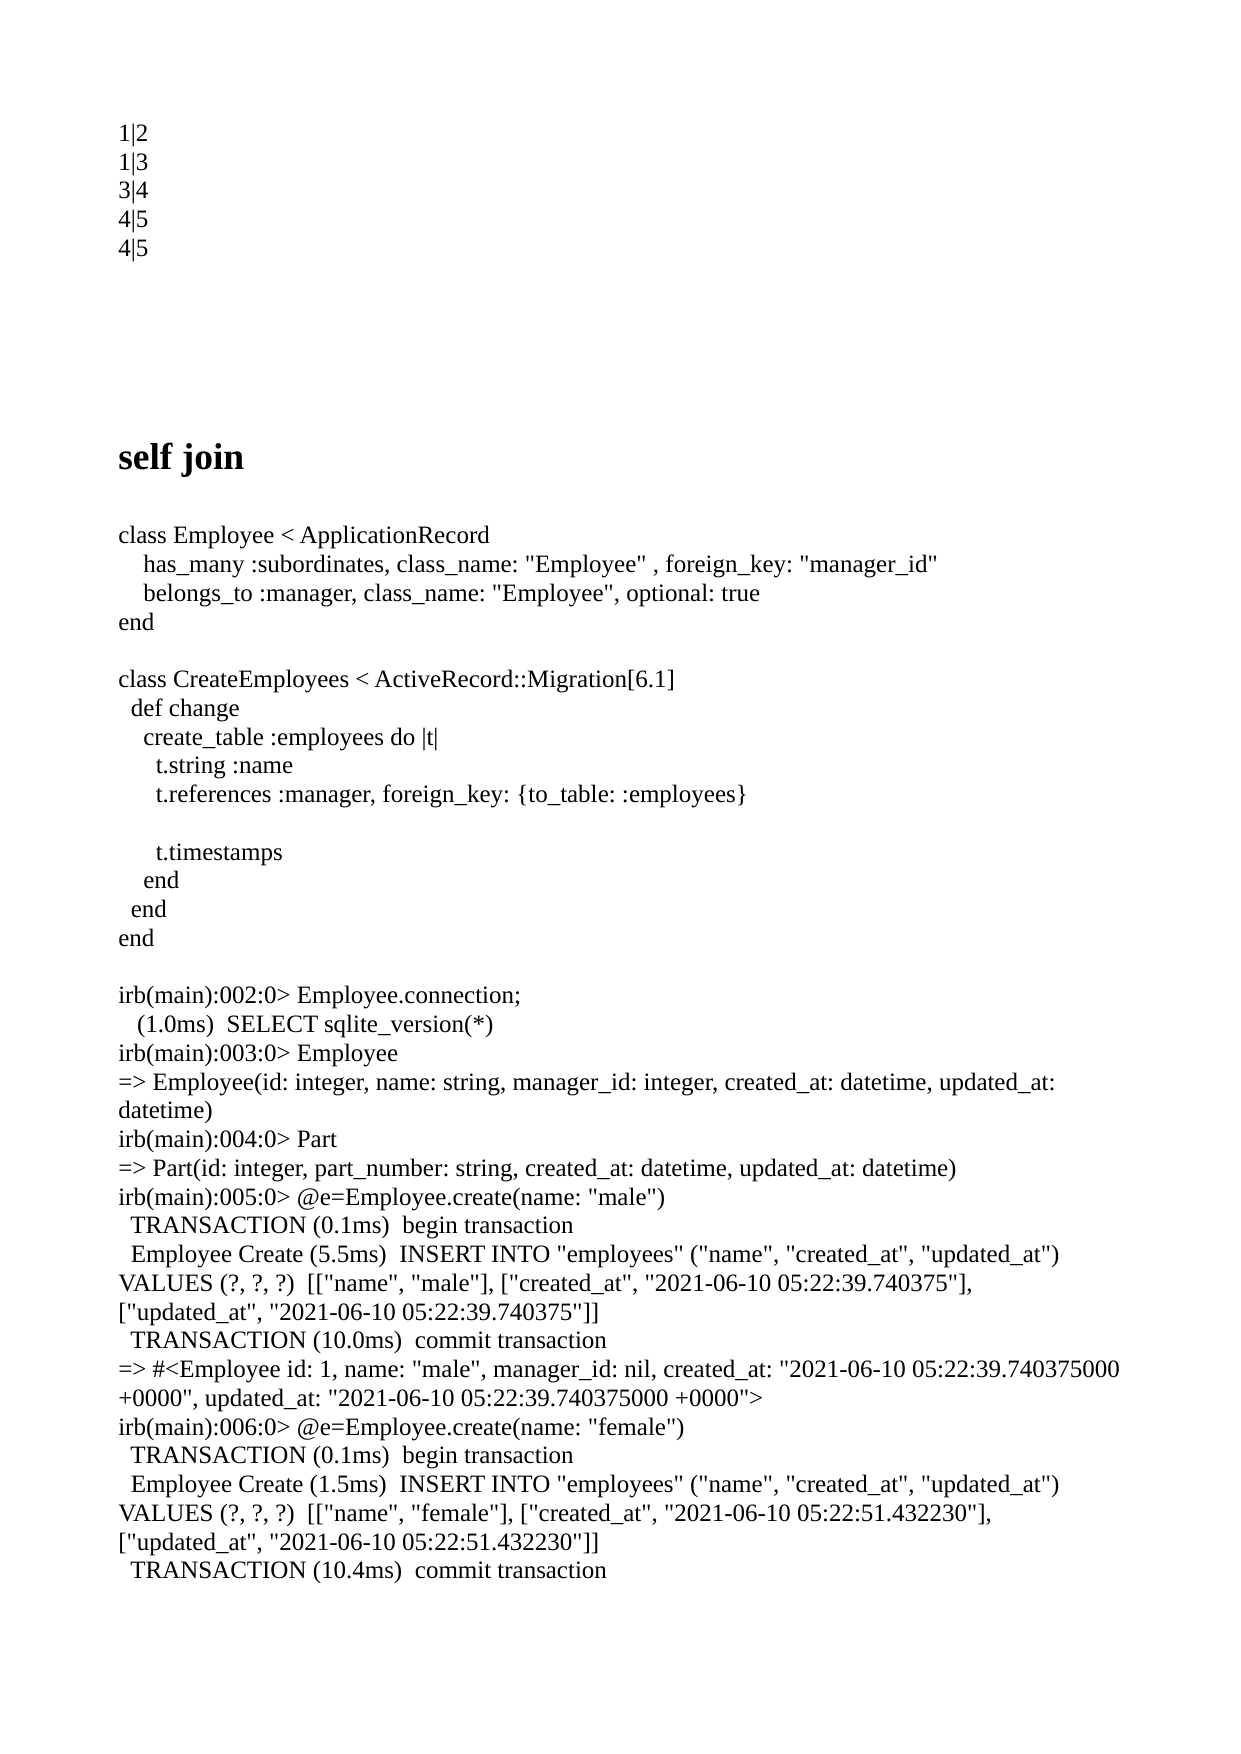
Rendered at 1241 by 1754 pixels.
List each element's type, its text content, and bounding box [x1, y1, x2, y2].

text Employee Create (1.5ms) INSERT INTO "employees" ("name", "created_at", "updated_at") VALUES (?, ?, ?) [["name", "female"], ["created_at", "2021-06-10 05:22:51.432230"], ["updated_at", "2021-06-10 05:22:51.432230"]] [118, 1469, 1122, 1556]
text => #<Employee id: 1, name: "male", manager_id: nil, created_at: "2021-06-10 05:22:39.740375000 +0000", updated_at: "2021-06-10 05:22:39.740375000 +0000"> [118, 1354, 1122, 1412]
text end [118, 607, 1122, 636]
text TRANSACTION (10.4ms) commit transaction [118, 1556, 1122, 1584]
text TRANSACTION (0.1ms) begin transaction [118, 1441, 1122, 1469]
text has_many :subordinates, class_name: "Employee" , foreign_key: "manager_id" [118, 549, 1122, 578]
text class Employee < ApplicationRecord [118, 521, 1122, 549]
text irb(main):003:0> Employee [118, 1038, 1122, 1067]
text => Part(id: integer, part_number: string, created_at: datetime, updated_at: datetime) [118, 1153, 1122, 1182]
text 3|4 [118, 176, 1122, 204]
text TRANSACTION (10.0ms) commit transaction [118, 1326, 1122, 1354]
text create_table :employees do |t| [118, 722, 1122, 751]
text Employee Create (5.5ms) INSERT INTO "employees" ("name", "created_at", "updated_at") VALUES (?, ?, ?) [["name", "male"], ["created_at", "2021-06-10 05:22:39.740375"], ["updated_at", "2021-06-10 05:22:39.740375"]] [118, 1239, 1122, 1326]
text end [118, 923, 1122, 952]
text t.timestamps [118, 837, 1122, 866]
text (1.0ms) SELECT sqlite_version(*) [118, 1009, 1122, 1038]
text self join [118, 434, 1122, 477]
text TRANSACTION (0.1ms) begin transaction [118, 1211, 1122, 1239]
text irb(main):006:0> @e=Employee.create(name: "female") [118, 1412, 1122, 1441]
text 4|5 [118, 204, 1122, 233]
text 1|2 [118, 118, 1122, 147]
text irb(main):004:0> Part [118, 1124, 1122, 1153]
text class CreateEmployees < ActiveRecord::Migration[6.1] [118, 664, 1122, 693]
text 4|5 [118, 233, 1122, 262]
text end [118, 866, 1122, 894]
text irb(main):005:0> @e=Employee.create(name: "male") [118, 1182, 1122, 1211]
text belongs_to :manager, class_name: "Employee", optional: true [118, 578, 1122, 607]
text def change [118, 693, 1122, 722]
text t.string :name [118, 751, 1122, 779]
text t.references :manager, foreign_key: {to_table: :employees} [118, 779, 1122, 808]
text irb(main):002:0> Employee.connection; [118, 981, 1122, 1009]
text 1|3 [118, 147, 1122, 176]
text => Employee(id: integer, name: string, manager_id: integer, created_at: datetime, updated_at: datetime) [118, 1067, 1122, 1124]
text end [118, 894, 1122, 923]
